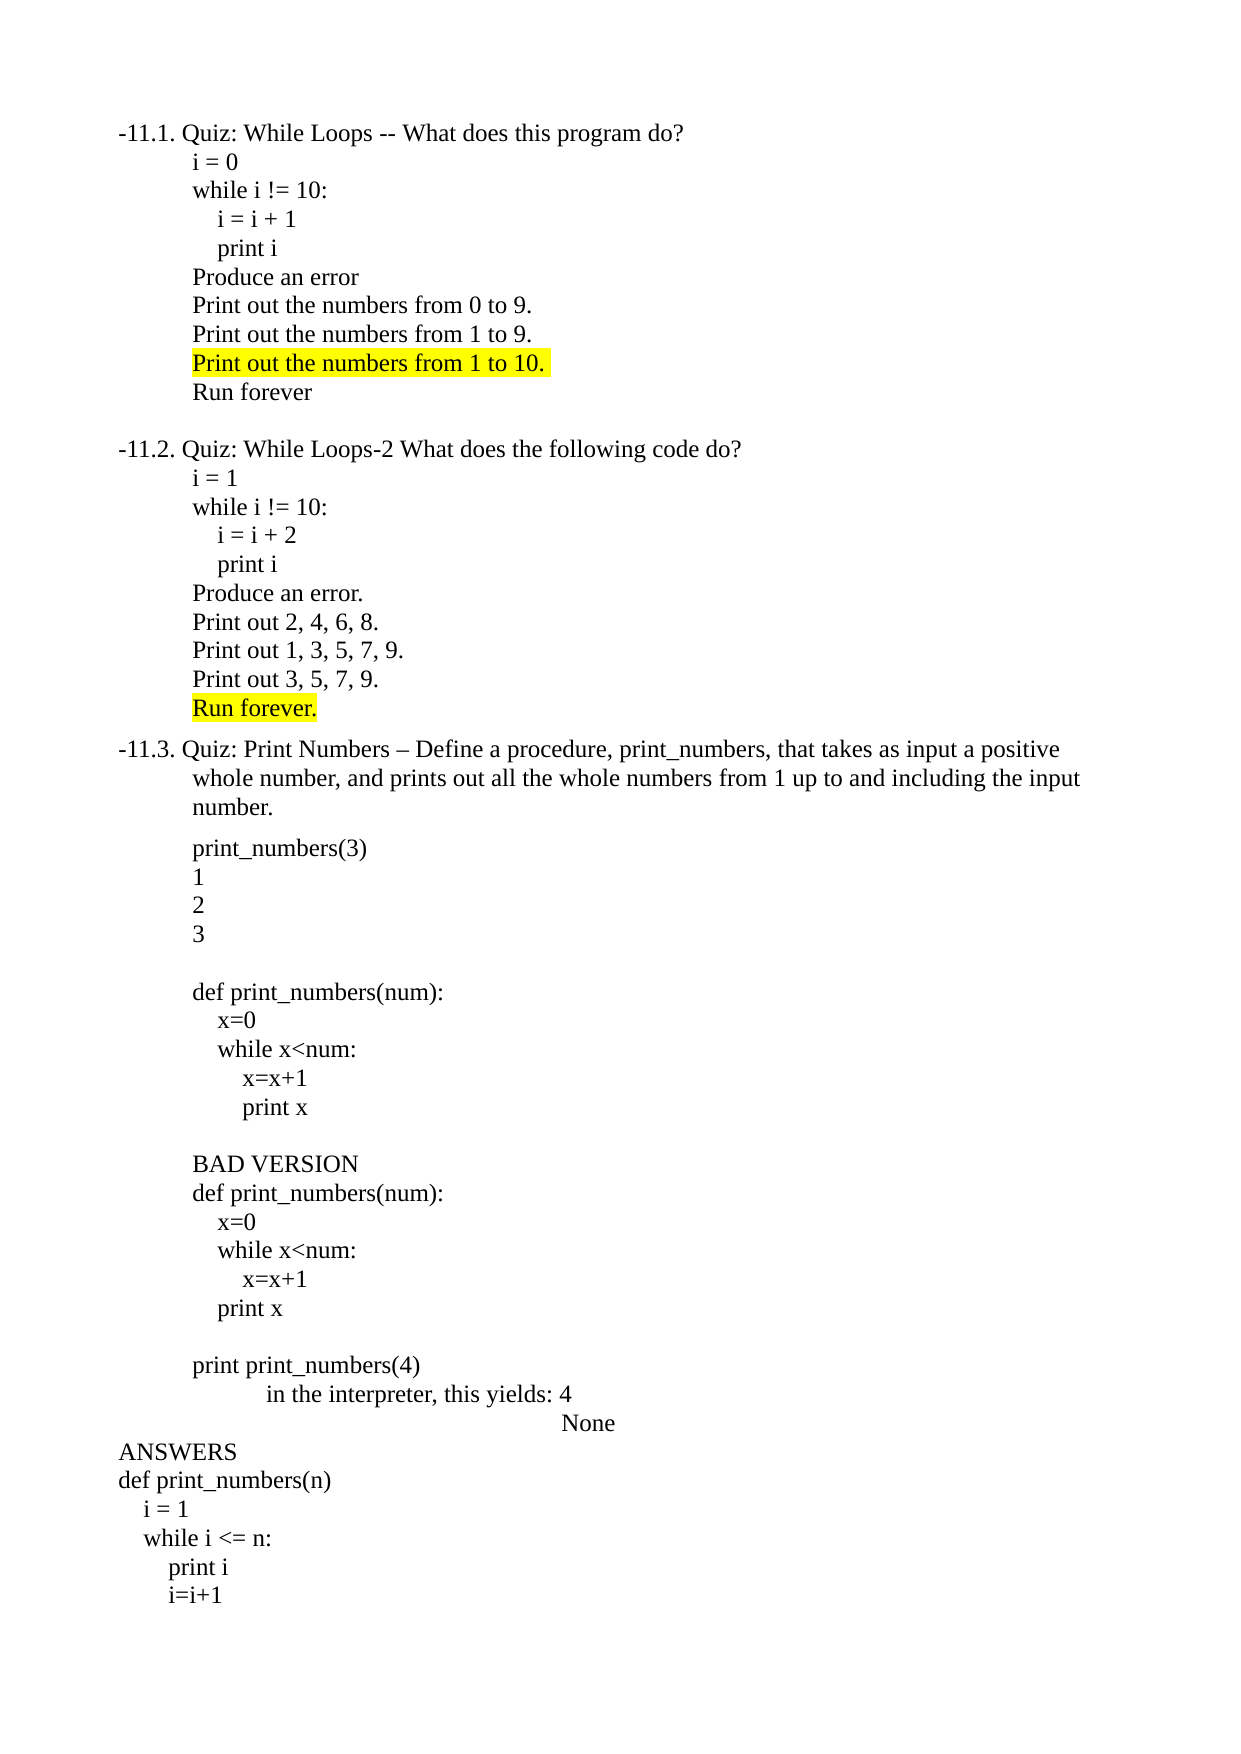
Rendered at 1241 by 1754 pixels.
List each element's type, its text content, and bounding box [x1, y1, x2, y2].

text x=0 [118, 1006, 1122, 1034]
text x=x+1 [118, 1063, 1122, 1092]
text in the interpreter, this yields: 4 [118, 1379, 1122, 1408]
text i = 0 [118, 147, 1122, 176]
text None [118, 1408, 1122, 1437]
text Print out 1, 3, 5, 7, 9. [118, 636, 1122, 664]
text while x<num: [118, 1236, 1122, 1264]
text Run forever. [118, 693, 1122, 722]
text Print out the numbers from 1 to 10. [118, 348, 1122, 377]
text print i [118, 233, 1122, 262]
text i=i+1 [118, 1581, 1122, 1609]
text ANSWERS [118, 1437, 1122, 1466]
text Print out 2, 4, 6, 8. [118, 607, 1122, 636]
text def print_numbers(n) [118, 1466, 1122, 1494]
text 3 [118, 919, 1122, 948]
text Print out 3, 5, 7, 9. [118, 664, 1122, 693]
text Run forever [118, 377, 1122, 406]
text BAD VERSION [118, 1149, 1122, 1178]
text i = 1 [118, 1494, 1122, 1523]
text -11.1. Quiz: While Loops -- What does this program do? [118, 118, 1122, 147]
text -11.3. Quiz: Print Numbers – Define a procedure, print_numbers, that takes as input a positive whole number, and prints out all the whole numbers from 1 up to and including the input number. [118, 734, 1122, 821]
text print print_numbers(4) [118, 1351, 1122, 1379]
text 1 [118, 862, 1122, 891]
text Print out the numbers from 0 to 9. [118, 291, 1122, 319]
text x=0 [118, 1207, 1122, 1236]
text Print out the numbers from 1 to 9. [118, 319, 1122, 348]
text 2 [118, 891, 1122, 919]
text Produce an error [118, 262, 1122, 291]
text Produce an error. [118, 578, 1122, 607]
text while i != 10: [118, 492, 1122, 521]
text while x<num: [118, 1034, 1122, 1063]
text -11.2. Quiz: While Loops-2 What does the following code do? [118, 434, 1122, 463]
text def print_numbers(num): [118, 1178, 1122, 1207]
text x=x+1 [118, 1264, 1122, 1293]
text i = 1 [118, 463, 1122, 492]
text print_numbers(3) [118, 833, 1122, 862]
text print i [118, 549, 1122, 578]
text while i <= n: [118, 1523, 1122, 1552]
text print x [118, 1293, 1122, 1322]
text print x [118, 1092, 1122, 1121]
text while i != 10: [118, 176, 1122, 204]
text i = i + 2 [118, 521, 1122, 549]
text def print_numbers(num): [118, 977, 1122, 1006]
text print i [118, 1552, 1122, 1581]
text i = i + 1 [118, 204, 1122, 233]
